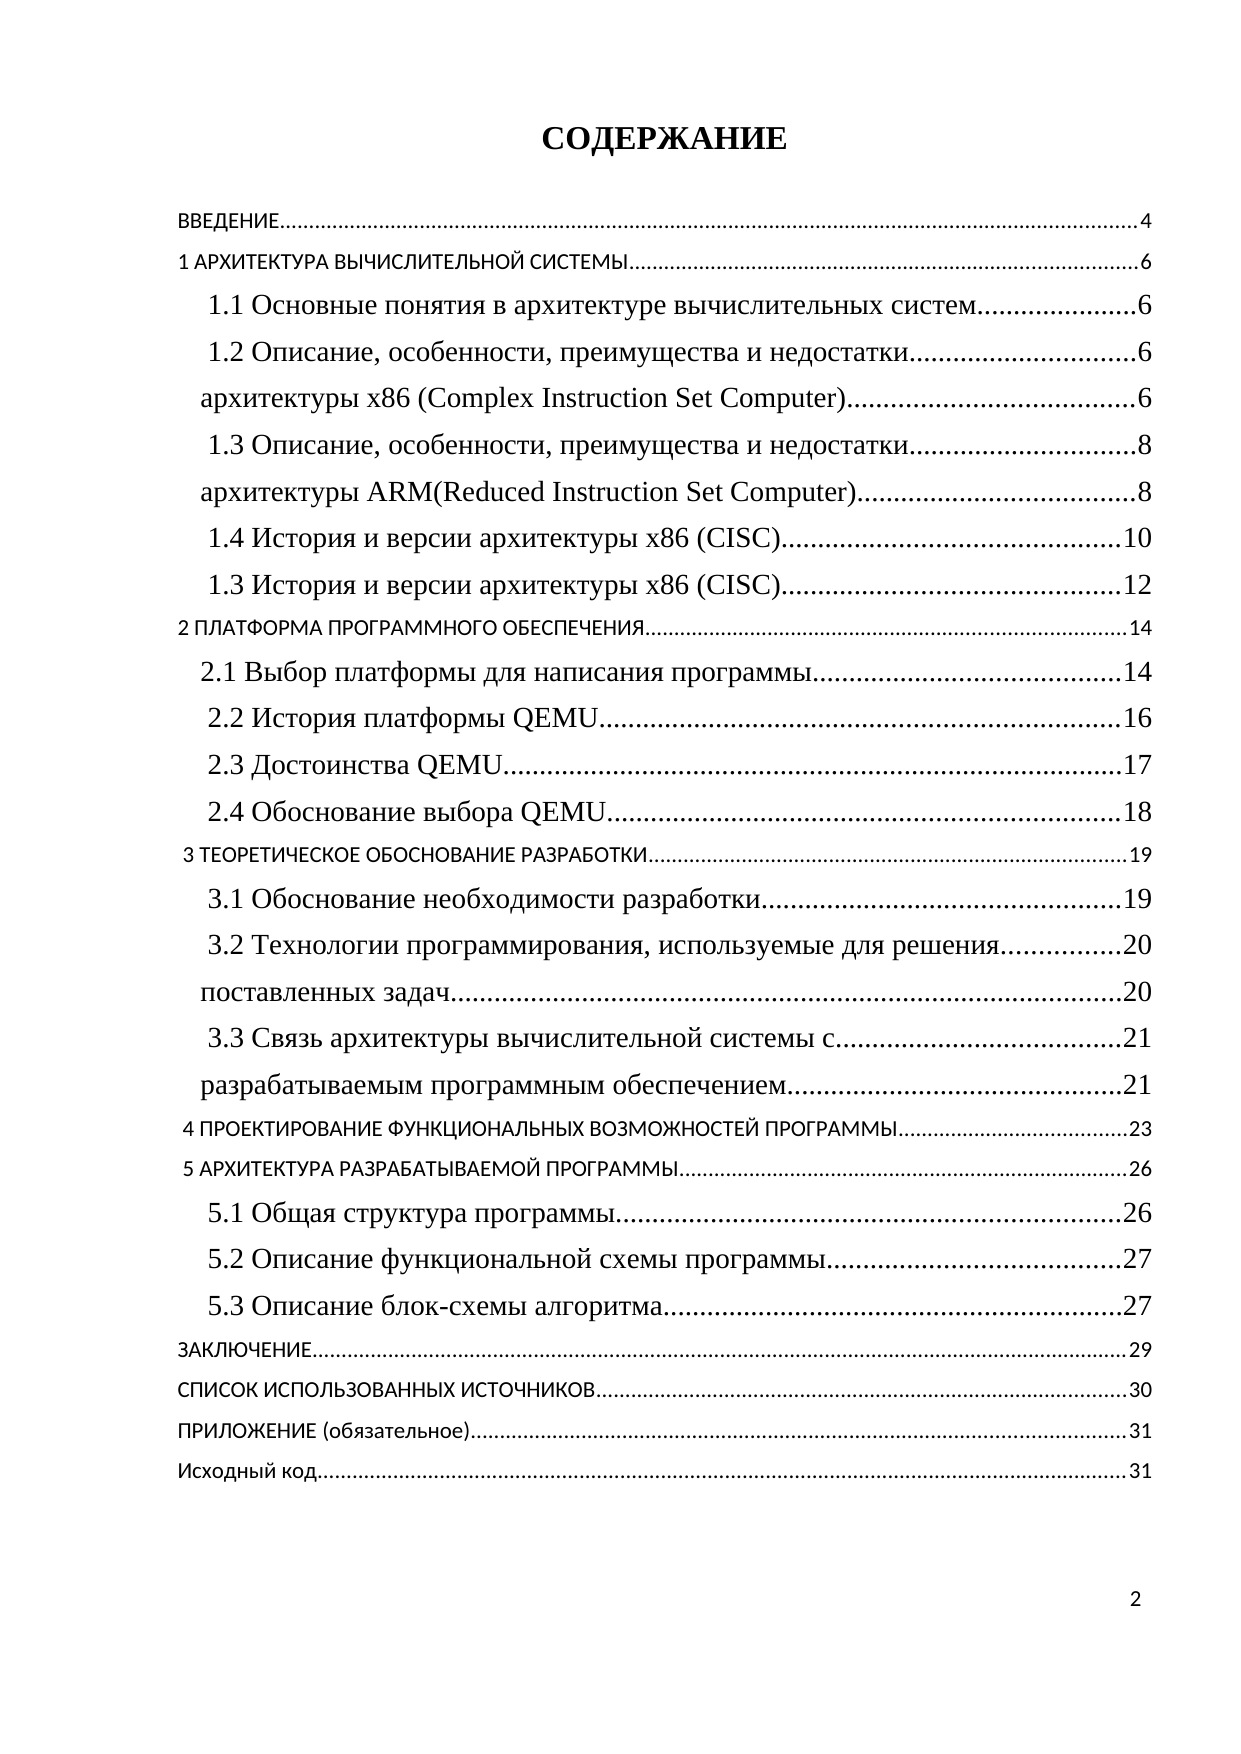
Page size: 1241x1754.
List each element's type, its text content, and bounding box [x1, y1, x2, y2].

text 2.1 Выбор платформы для написания программы 14 [200, 654, 1152, 688]
text 1.4 История и версии архитектуры x86 (CISC) 10 [200, 520, 1152, 554]
text 3.2 Технологии программирования, используемые для решения 20 [200, 927, 1152, 961]
text архитектуры ARM(Reduced Instruction Set Computer) 8 [200, 474, 1152, 507]
text 2 ПЛАТФОРМА ПРОГРАММНОГО ОБЕСПЕЧЕНИЯ 14 [177, 613, 1152, 641]
text 2.2 История платформы QEMU 16 [200, 701, 1152, 734]
text 5.1 Общая структура программы 26 [200, 1195, 1152, 1228]
text 3.1 Обоснование необходимости разработки 19 [200, 881, 1152, 914]
text архитектуры x86 (Complex Instruction Set Computer) 6 [200, 381, 1152, 414]
text 1.2 Описание, особенности, преимущества и недостатки 6 [200, 334, 1152, 368]
text разрабатываемым программным обеспечением 21 [200, 1067, 1152, 1101]
text 5.2 Описание функциональной схемы программы 27 [200, 1242, 1152, 1275]
subtitle СОДЕРЖАНИЕ [177, 118, 1152, 201]
text поставленных задач 20 [200, 974, 1152, 1008]
text 1.3 История и версии архитектуры x86 (CISC) 12 [200, 567, 1152, 600]
text 2.3 Достоинства QEMU 17 [200, 747, 1152, 781]
text 4 ПРОЕКТИРОВАНИЕ ФУНКЦИОНАЛЬНЫХ ВОЗМОЖНОСТЕЙ ПРОГРАММЫ 23 [177, 1114, 1152, 1142]
text 3.3 Связь архитектуры вычислительной системы с 21 [200, 1021, 1152, 1054]
text 2.4 Обоснование выбора QEMU 18 [200, 794, 1152, 827]
text ВВЕДЕНИЕ 4 [177, 206, 1152, 234]
text ЗАКЛЮЧЕНИЕ 29 [177, 1335, 1152, 1363]
text 3 ТЕОРЕТИЧЕСКОЕ ОБОСНОВАНИЕ РАЗРАБОТКИ 19 [177, 840, 1152, 868]
text 1 АРХИТЕКТУРА ВЫЧИСЛИТЕЛЬНОЙ СИСТЕМЫ 6 [177, 247, 1152, 275]
text 1.3 Описание, особенности, преимущества и недостатки 8 [200, 427, 1152, 461]
text 5 АРХИТЕКТУРА РАЗРАБАТЫВАЕМОЙ ПРОГРАММЫ 26 [177, 1154, 1152, 1182]
text 5.3 Описание блок-схемы алгоритма 27 [200, 1288, 1152, 1322]
text 1.1 Основные понятия в архитектуре вычислительных систем 6 [200, 287, 1152, 321]
text СПИСОК ИСПОЛЬЗОВАННЫХ ИСТОЧНИКОВ 30 [177, 1375, 1152, 1403]
text Исходный код 31 [177, 1457, 1152, 1484]
text ПРИЛОЖЕНИЕ (обязательное) 31 [177, 1416, 1152, 1444]
